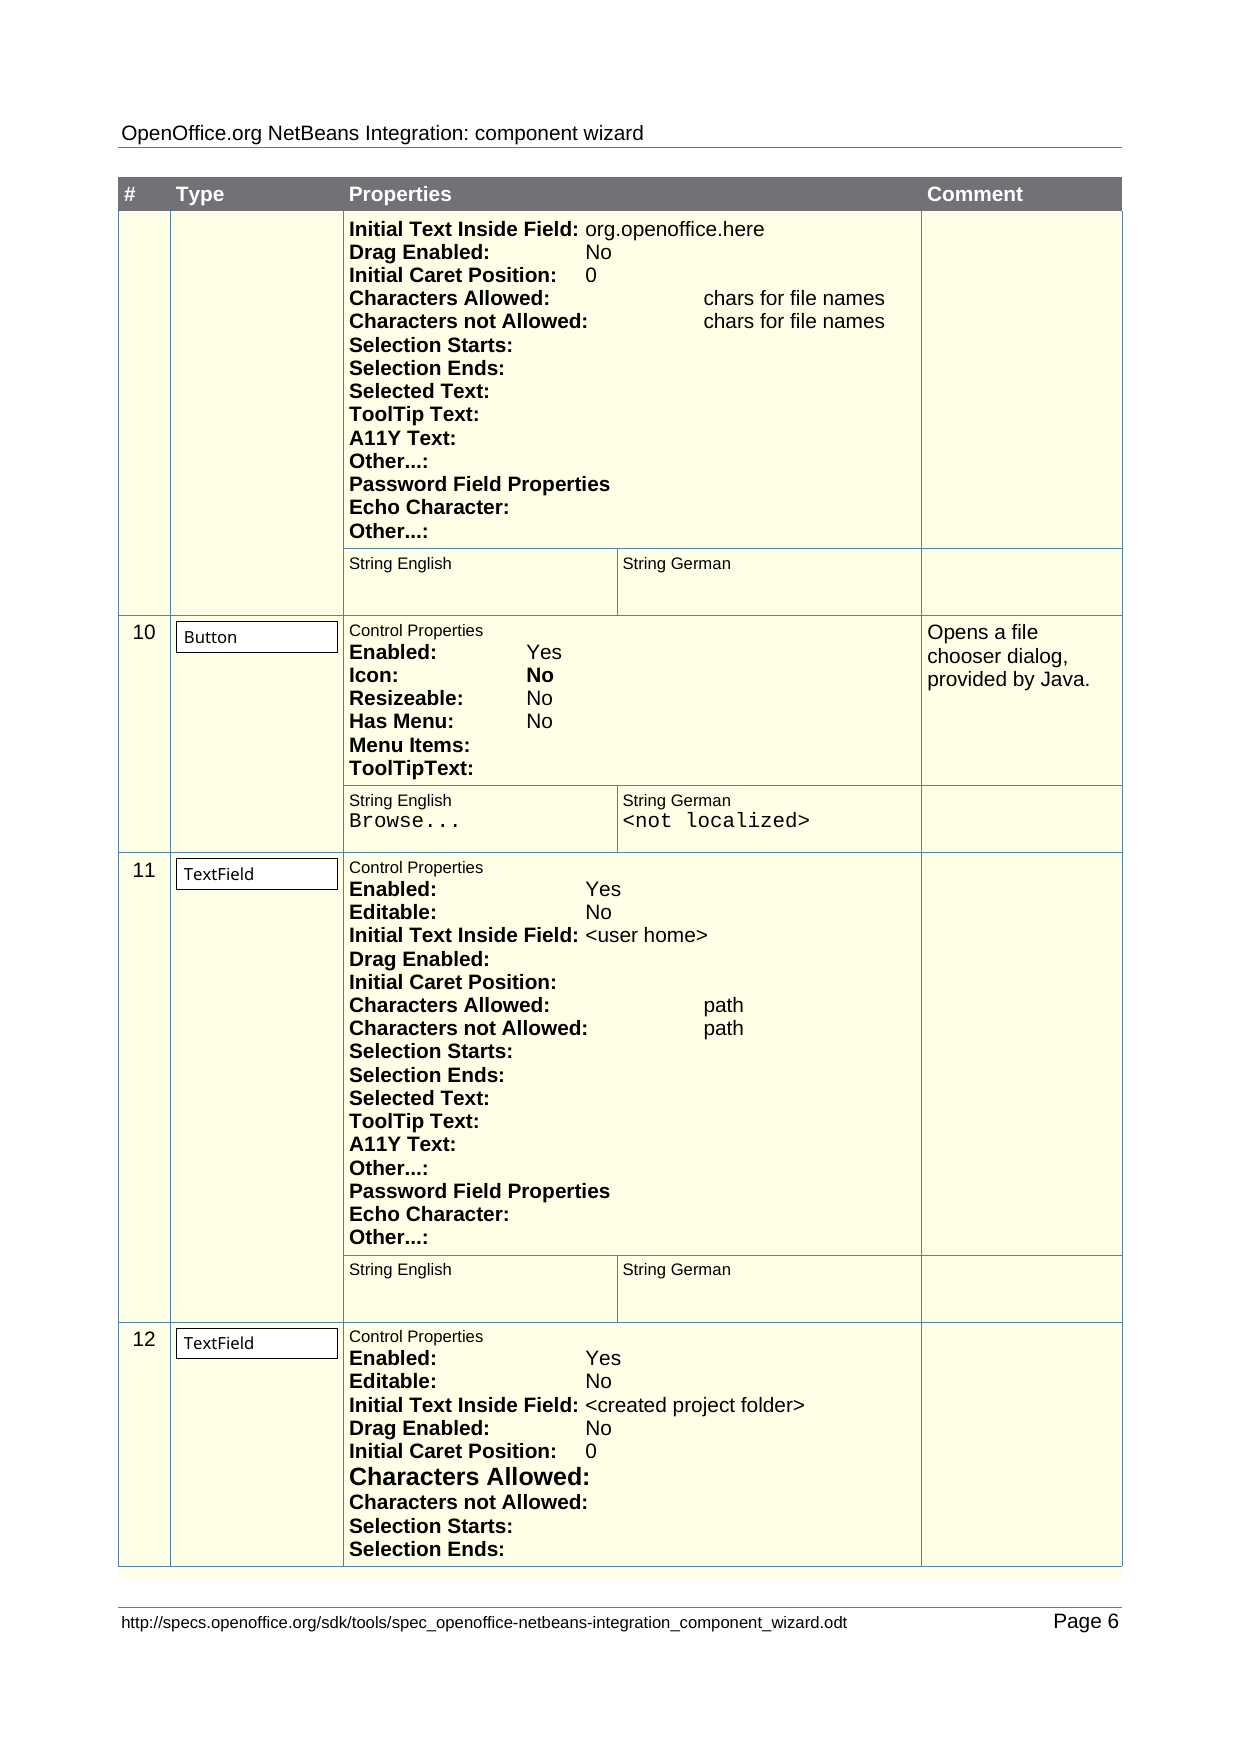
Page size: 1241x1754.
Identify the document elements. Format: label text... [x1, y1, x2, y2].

table_cell [171, 1323, 343, 1566]
table_header [922, 853, 1122, 1255]
table_cell String German [618, 549, 921, 615]
table_cell [119, 211, 170, 615]
table_cell [922, 549, 1122, 615]
table_cell String German [618, 1256, 921, 1322]
table_cell String English [344, 1256, 617, 1322]
table_header Properties [343, 177, 921, 211]
table_cell String English [344, 549, 617, 615]
table_cell String German <not localized> [618, 786, 921, 852]
table_header Opens a file chooser dialog, provided by Java. [922, 616, 1122, 785]
table_header Control Properties Enabled: Yes Editable: No Initial Text Inside Field: <user home> Drag Enabled: Initial Caret Position: Characters Allowed: path Characters not Allowed: path Selection Starts: Selection Ends: Selected Text: ToolTip Text: A11Y Text: Other...: Password Field Properties Echo Character: Other...: [344, 853, 921, 1255]
table_header Control Properties Enabled: Yes Editable: No Initial Text Inside Field: <created project folder> Drag Enabled: No Initial Caret Position: 0 Characters Allowed: Characters not Allowed: Selection Starts: Selection Ends: [344, 1323, 921, 1566]
table_cell String English Browse... [344, 786, 617, 852]
table_header Initial Text Inside Field: org.openoffice.here Drag Enabled: No Initial Caret Position: 0 Characters Allowed: chars for file names Characters not Allowed: chars for file names Selection Starts: Selection Ends: Selected Text: ToolTip Text: A11Y Text: Other...: Password Field Properties Echo Character: Other...: [344, 211, 921, 548]
table_header [922, 211, 1122, 548]
table_header # [118, 177, 170, 211]
table_header Type [170, 177, 343, 211]
table_header [922, 1323, 1122, 1566]
table_header Control Properties Enabled: Yes Icon: No Resizeable: No Has Menu: No Menu Items: ToolTipText: [344, 616, 921, 785]
table_cell [922, 1256, 1122, 1322]
table_cell [922, 786, 1122, 852]
table_cell [171, 211, 343, 615]
table_cell 12 [119, 1323, 170, 1566]
table_cell 11 [119, 853, 170, 1322]
table_cell [171, 616, 343, 852]
table_cell 10 [119, 616, 170, 852]
table_cell [171, 853, 343, 1322]
table_header Comment [921, 177, 1122, 211]
